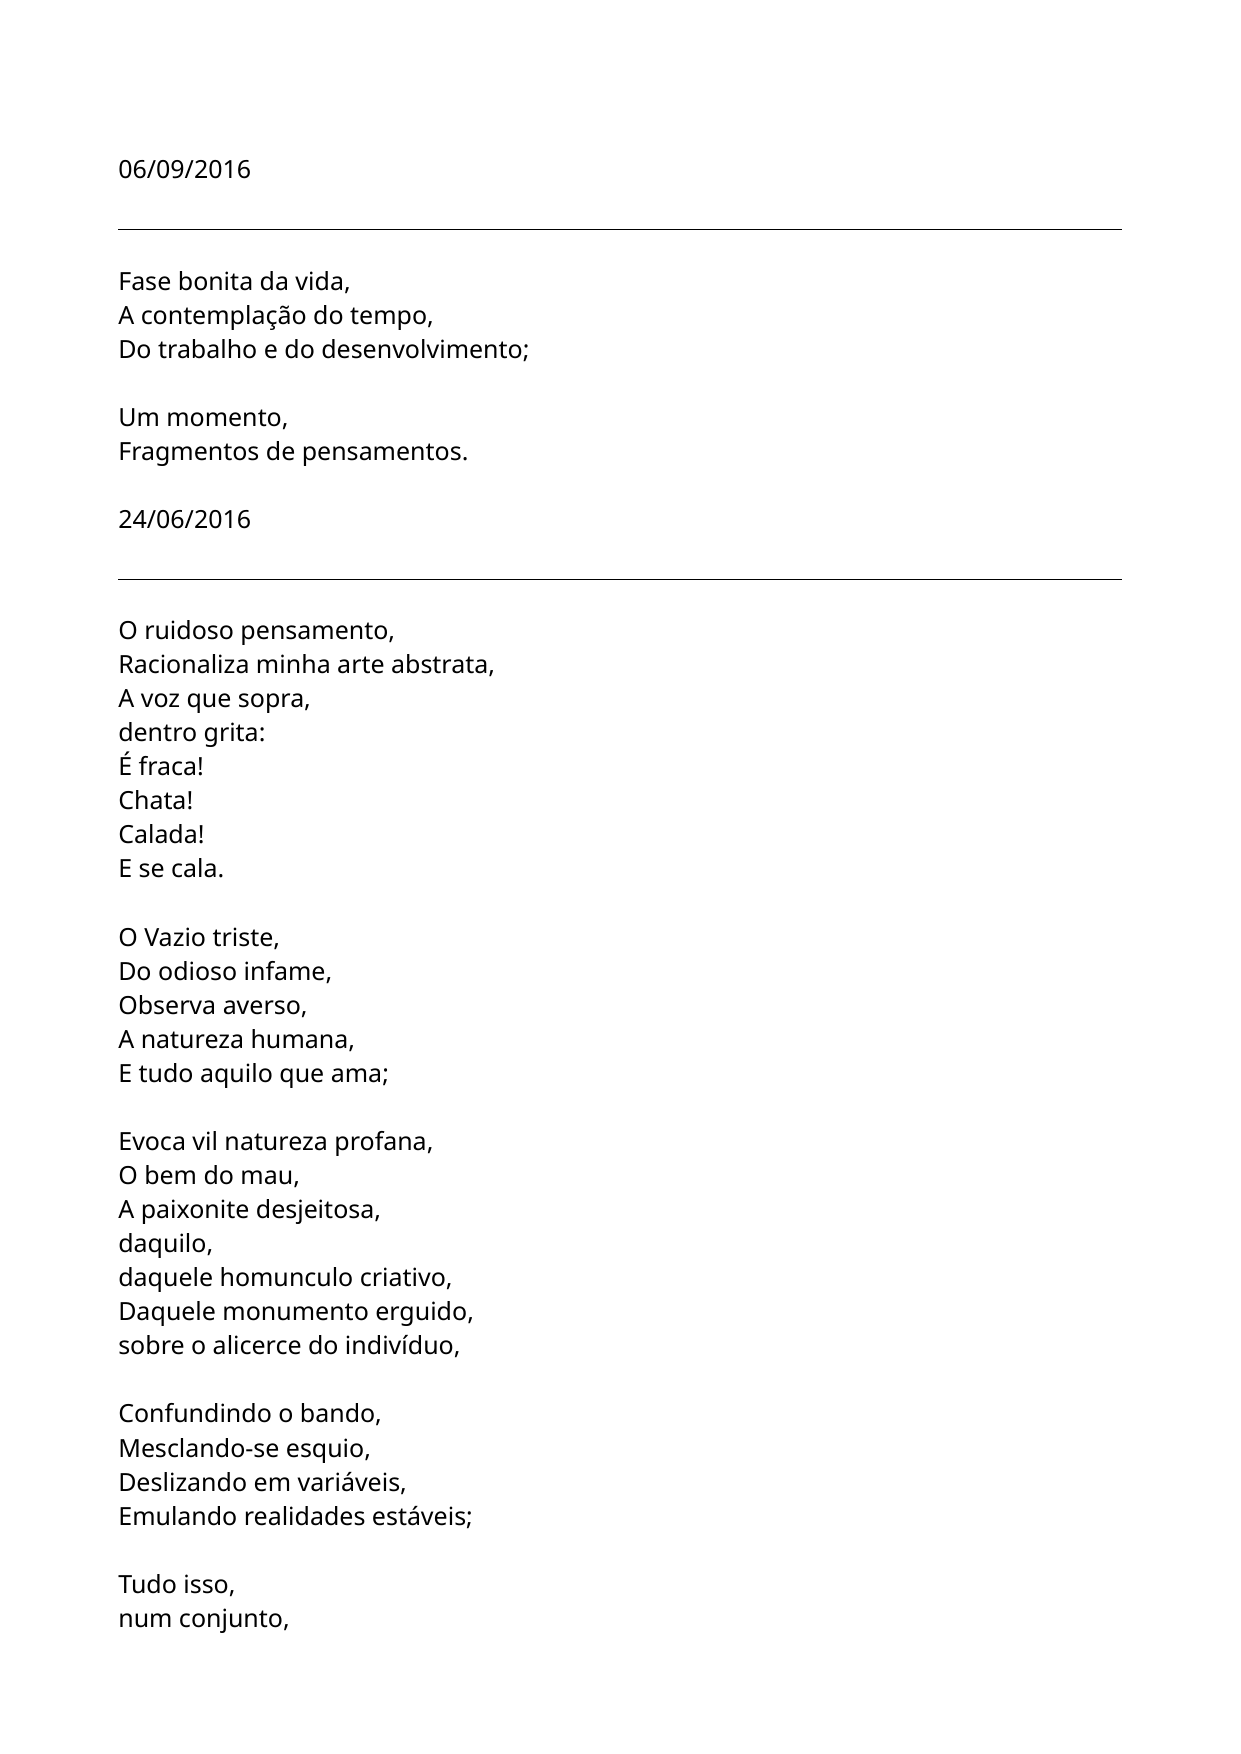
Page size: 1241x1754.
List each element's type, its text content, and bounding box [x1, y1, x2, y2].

text É fraca! [118, 749, 1122, 783]
text Um momento, [118, 399, 1122, 433]
text Evoca vil natureza profana, [118, 1124, 1122, 1158]
text Racionaliza minha arte abstrata, [118, 647, 1122, 681]
text Mesclando-se esquio, [118, 1430, 1122, 1464]
text daquilo, [118, 1226, 1122, 1260]
text E se cala. [118, 851, 1122, 885]
text sobre o alicerce do indivíduo, [118, 1328, 1122, 1362]
text Do odioso infame, [118, 953, 1122, 987]
text 24/06/2016 [118, 502, 1122, 536]
text A contemplação do tempo, [118, 297, 1122, 331]
text daquele homunculo criativo, [118, 1260, 1122, 1294]
text Deslizando em variáveis, [118, 1464, 1122, 1498]
text Chata! [118, 783, 1122, 817]
text A voz que sopra, [118, 681, 1122, 715]
text O Vazio triste, [118, 919, 1122, 953]
text Confundindo o bando, [118, 1396, 1122, 1430]
text dentro grita: [118, 715, 1122, 749]
text A natureza humana, [118, 1021, 1122, 1056]
text E tudo aquilo que ama; [118, 1056, 1122, 1089]
text Calada! [118, 817, 1122, 851]
text Do trabalho e do desenvolvimento; [118, 331, 1122, 365]
text Fragmentos de pensamentos. [118, 433, 1122, 468]
text Tudo isso, [118, 1566, 1122, 1601]
text Daquele monumento erguido, [118, 1294, 1122, 1328]
text 06/09/2016 [118, 152, 1122, 186]
text Observa averso, [118, 987, 1122, 1021]
text O ruidoso pensamento, [118, 613, 1122, 647]
text Emulando realidades estáveis; [118, 1498, 1122, 1532]
text A paixonite desjeitosa, [118, 1192, 1122, 1226]
text Fase bonita da vida, [118, 263, 1122, 297]
text num conjunto, [118, 1601, 1122, 1634]
text O bem do mau, [118, 1158, 1122, 1192]
